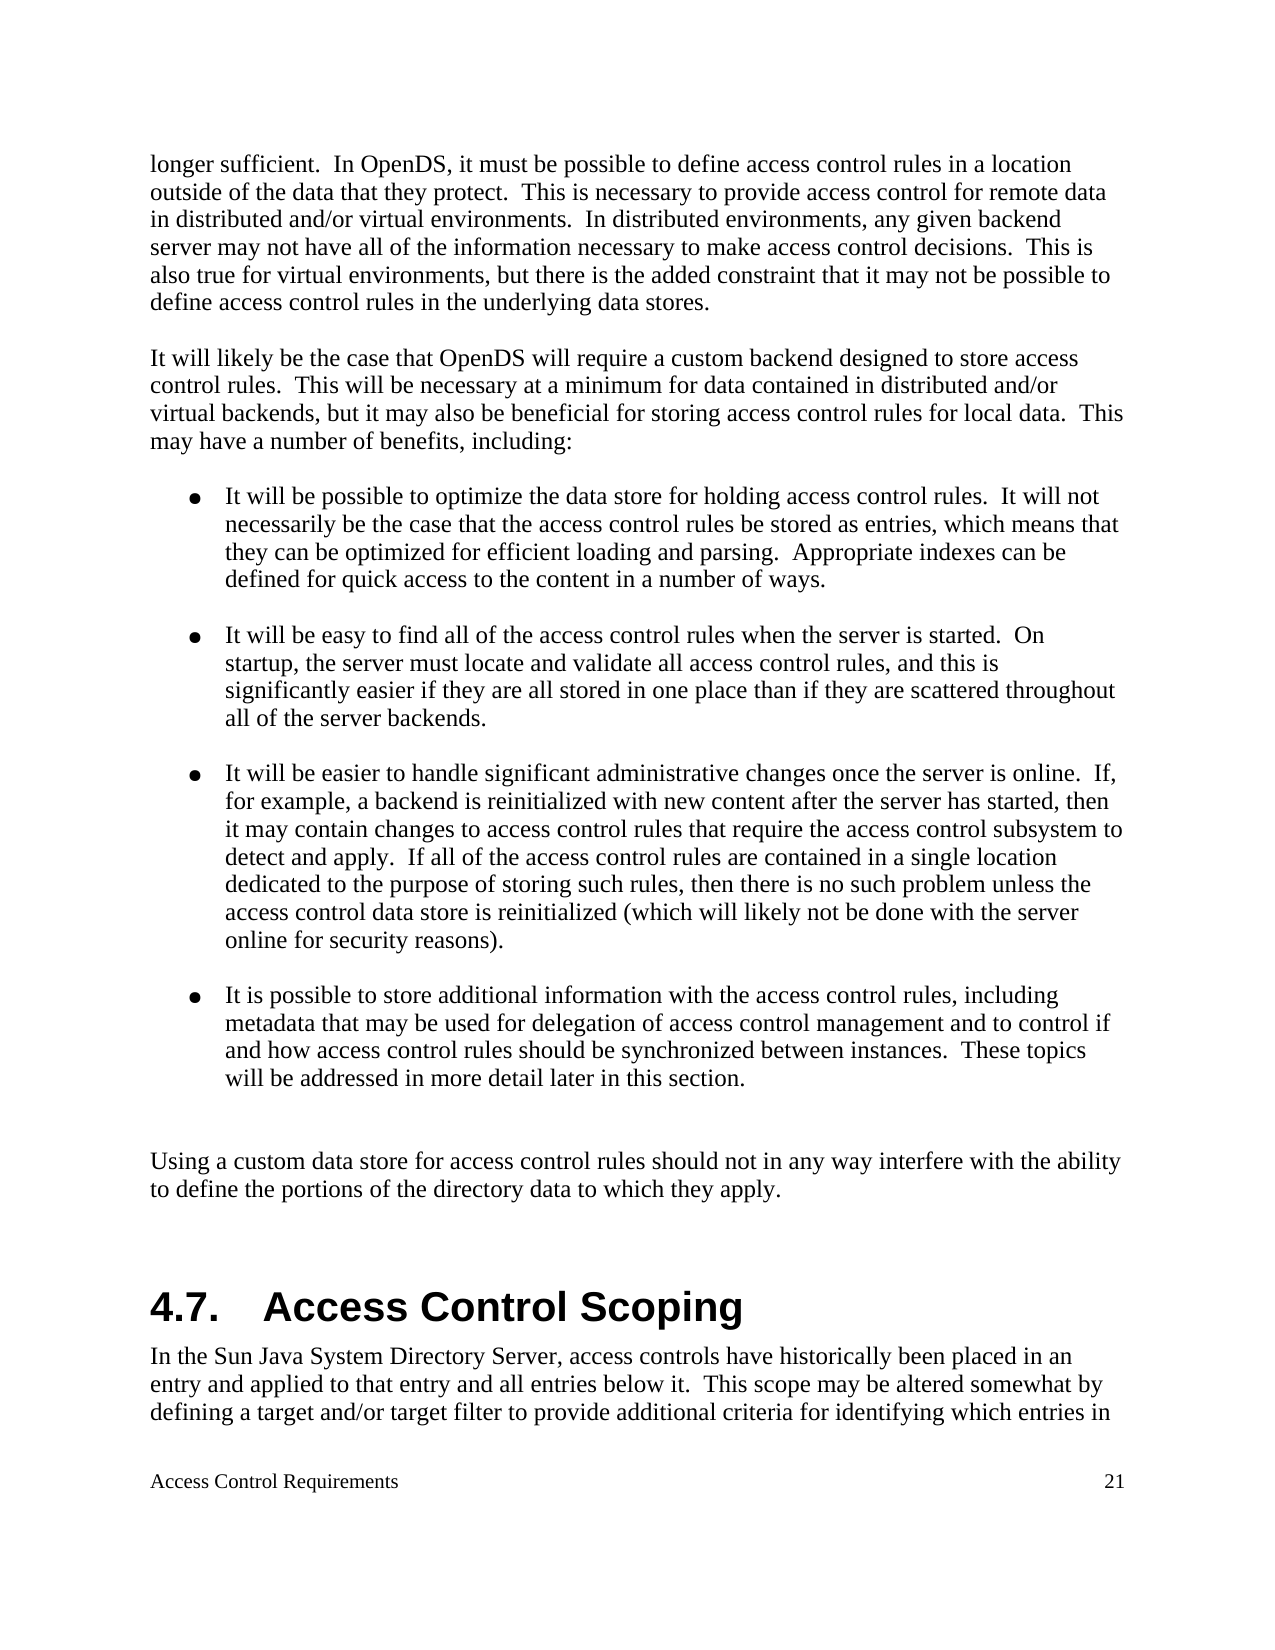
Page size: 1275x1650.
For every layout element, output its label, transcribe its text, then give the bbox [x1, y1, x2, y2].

text In the Sun Java System Directory Server, access controls have historically been placed in an entry and applied to that entry and all entries below it. This scope may be altered somewhat by defining a target and/or target filter to provide additional criteria for identifying which entries in [150, 1342, 1125, 1426]
text Using a custom data store for access control rules should not in any way interfere with the ability to define the portions of the directory data to which they apply. [150, 1147, 1125, 1203]
list It is possible to store additional information with the access control rules, including metadata that may be used for delegation of access control management and to control if and how access control rules should be synchronized between instances. These topics will be addressed in more detail later in this section. [187, 981, 1125, 1092]
text It will likely be the case that OpenDS will require a custom backend designed to store access control rules. This will be necessary at a minimum for data contained in distributed and/or virtual backends, but it may also be beneficial for storing access control rules for local data. This may have a number of benefits, including: [150, 344, 1125, 455]
text longer sufficient. In OpenDS, it must be possible to define access control rules in a location outside of the data that they protect. This is necessary to provide access control for remote data in distributed and/or virtual environments. In distributed environments, any given backend server may not have all of the information necessary to make access control decisions. This is also true for virtual environments, but there is the added constraint that it may not be possible to define access control rules in the underlying data stores. [150, 150, 1125, 316]
list It will be easy to find all of the access control rules when the server is started. On startup, the server must locate and validate all access control rules, and this is significantly easier if they are all stored in one place than if they are scattered throughout all of the server backends. [187, 621, 1125, 732]
list It will be easier to handle significant administrative changes once the server is online. If, for example, a backend is reinitialized with new content after the server has started, then it may contain changes to access control rules that require the access control subsystem to detect and apply. If all of the access control rules are contained in a single location dedicated to the purpose of storing such rules, then there is no such problem unless the access control data store is reinitialized (which will likely not be done with the server online for security reasons). [187, 759, 1125, 953]
subtitle Access Control Scoping [150, 1283, 1125, 1330]
list It will be possible to optimize the data store for holding access control rules. It will not necessarily be the case that the access control rules be stored as entries, which means that they can be optimized for efficient loading and parsing. Appropriate indexes can be defined for quick access to the content in a number of ways. [187, 482, 1125, 593]
